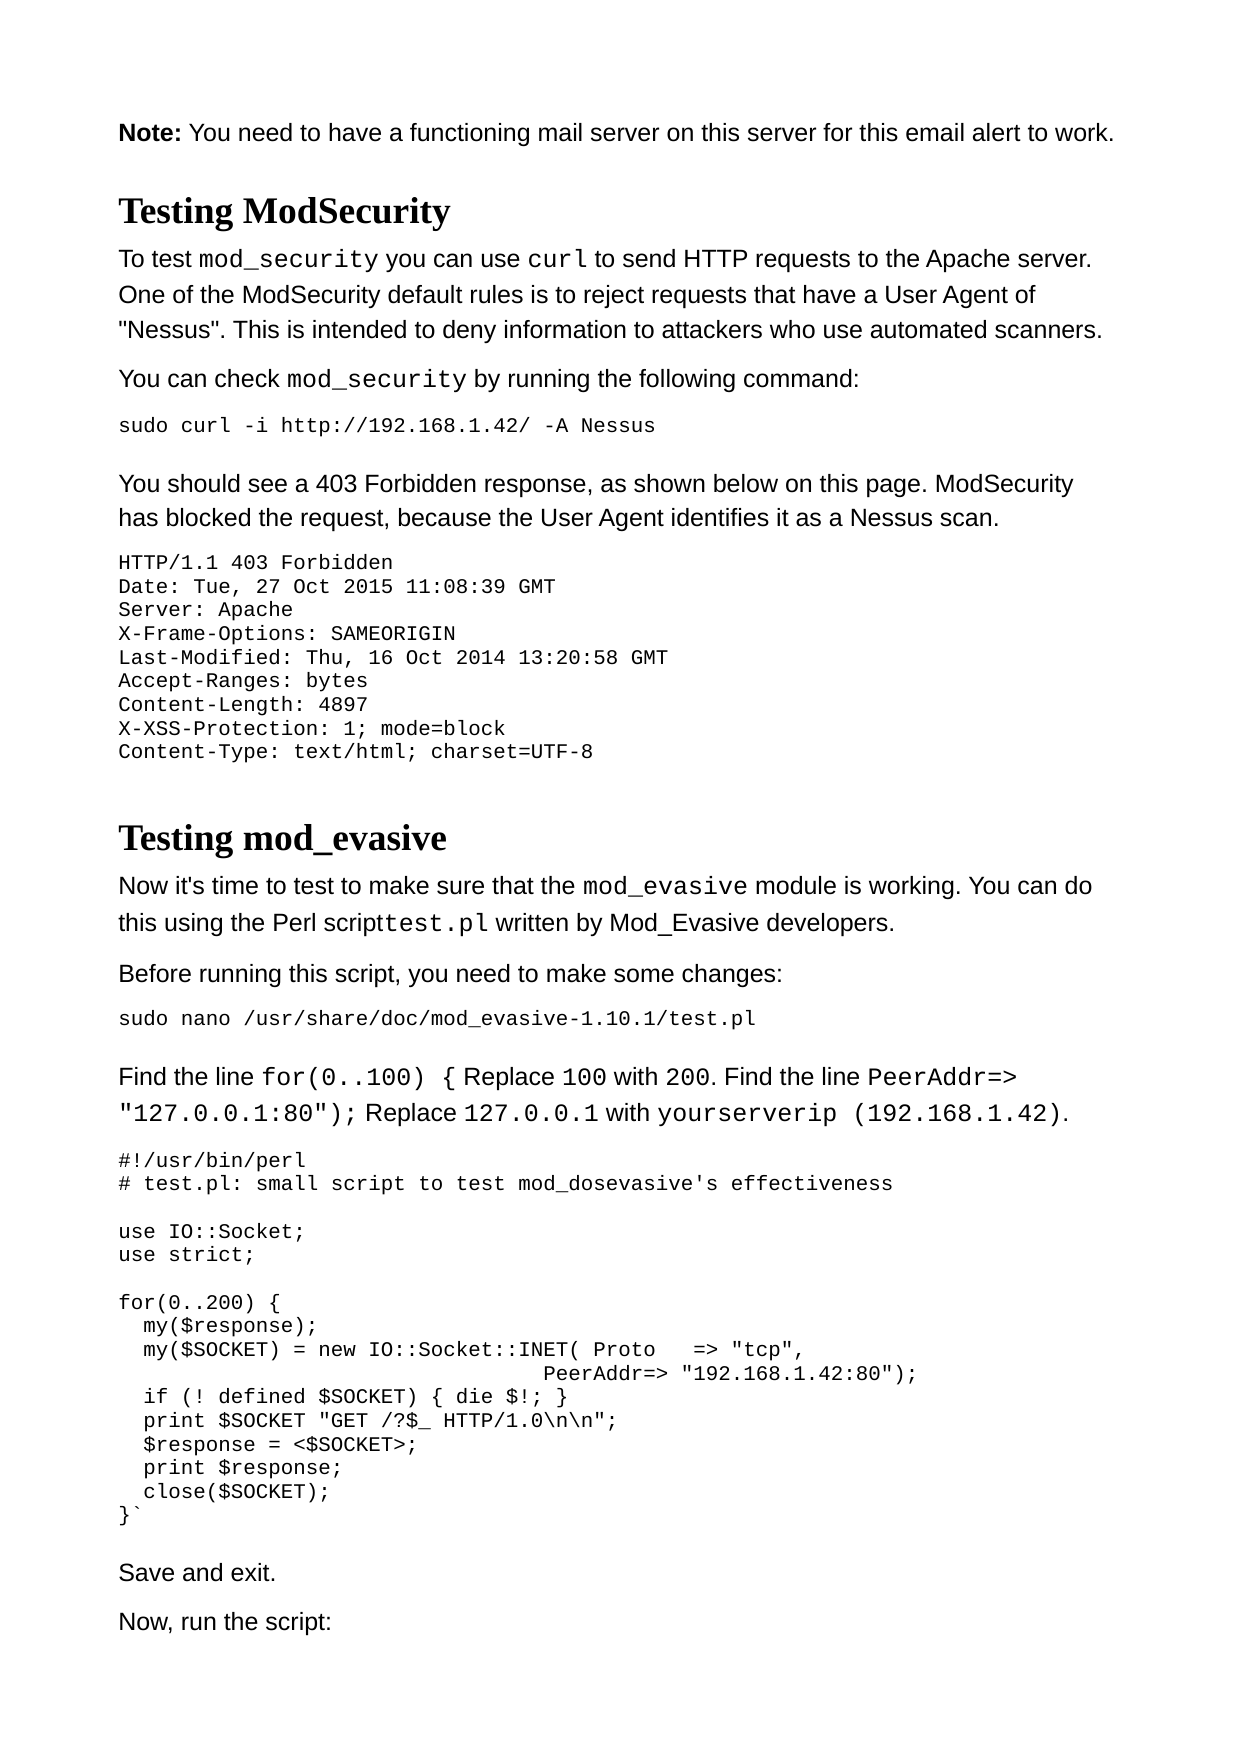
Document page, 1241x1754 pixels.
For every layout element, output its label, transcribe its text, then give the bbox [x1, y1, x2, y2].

text Accept-Ranges: bytes [118, 670, 1122, 694]
text sudo nano /usr/share/doc/mod_evasive-1.10.1/test.pl [118, 1008, 1122, 1032]
text Find the line for(0..100) { Replace 100 with 200. Find the line PeerAddr=> "127.0.0.1:80"); Replace 127.0.0.1 with yourserverip (192.168.1.42). [118, 1061, 1122, 1129]
text close($SOCKET); [118, 1481, 1122, 1504]
text for(0..200) { [118, 1292, 1122, 1315]
text }` [118, 1504, 1122, 1528]
subtitle Testing ModSecurity [118, 188, 1122, 231]
subtitle Testing mod_evasive [118, 815, 1122, 858]
text Server: Apache [118, 599, 1122, 623]
text use strict; [118, 1244, 1122, 1268]
text if (! defined $SOCKET) { die $!; } [118, 1386, 1122, 1410]
text Save and exit. [118, 1558, 1122, 1586]
text HTTP/1.1 403 Forbidden [118, 552, 1122, 576]
text $response = <$SOCKET>; [118, 1433, 1122, 1457]
text X-Frame-Options: SAMEORIGIN [118, 623, 1122, 647]
text Now, run the script: [118, 1607, 1122, 1635]
text print $SOCKET "GET /?$_ HTTP/1.0\n\n"; [118, 1410, 1122, 1433]
text PeerAddr=> "192.168.1.42:80"); [118, 1363, 1122, 1386]
text X-XSS-Protection: 1; mode=block [118, 718, 1122, 741]
text To test mod_security you can use curl to send HTTP requests to the Apache server. One of the ModSecurity default rules is to reject requests that have a User Agent of "Nessus". This is intended to deny information to attackers who use automated scanners. [118, 244, 1122, 343]
text use IO::Socket; [118, 1221, 1122, 1244]
text You can check mod_security by running the following command: [118, 364, 1122, 395]
text # test.pl: small script to test mod_dosevasive's effectiveness [118, 1173, 1122, 1197]
text Date: Tue, 27 Oct 2015 11:08:39 GMT [118, 576, 1122, 599]
text Content-Length: 4897 [118, 694, 1122, 718]
text Last-Modified: Thu, 16 Oct 2014 13:20:58 GMT [118, 647, 1122, 670]
text Now it's time to test to make sure that the mod_evasive module is working. You can do this using the Perl scripttest.pl written by Mod_Evasive developers. [118, 871, 1122, 938]
text my($SOCKET) = new IO::Socket::INET( Proto => "tcp", [118, 1339, 1122, 1363]
text Content-Type: text/html; charset=UTF-8 [118, 741, 1122, 765]
text sudo curl -i http://192.168.1.42/ -A Nessus [118, 416, 1122, 439]
text #!/usr/bin/perl [118, 1150, 1122, 1173]
text You should see a 403 Forbidden response, as shown below on this page. ModSecurity has blocked the request, because the User Agent identifies it as a Nessus scan. [118, 469, 1122, 532]
text my($response); [118, 1315, 1122, 1339]
text print $response; [118, 1457, 1122, 1481]
text Note: You need to have a functioning mail server on this server for this email alert to work. [118, 118, 1122, 147]
text Before running this script, you need to make some changes: [118, 959, 1122, 988]
